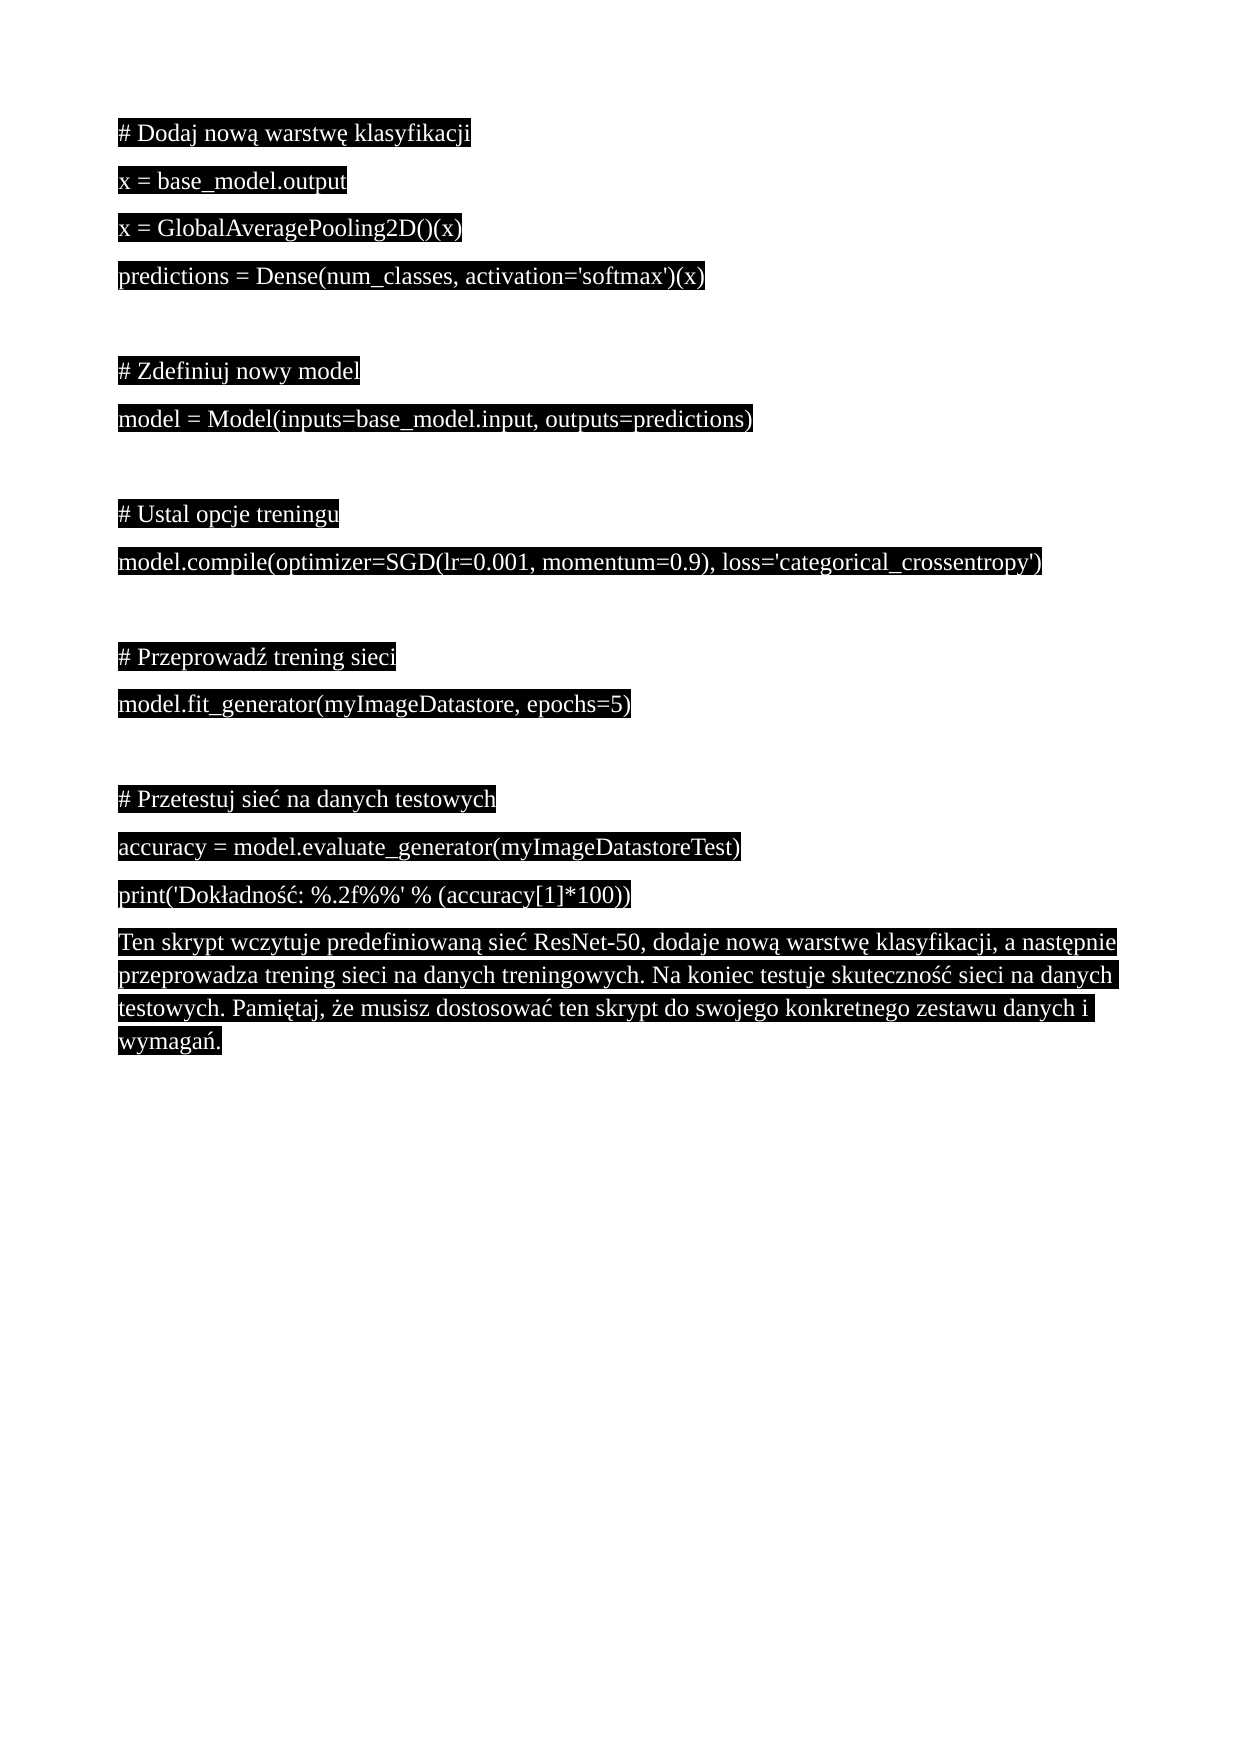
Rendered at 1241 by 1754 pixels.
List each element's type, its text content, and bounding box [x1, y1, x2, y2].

text model.fit_generator(myImageDatastore, epochs=5) [118, 689, 1122, 718]
text accuracy = model.evaluate_generator(myImageDatastoreTest) [118, 832, 1122, 861]
text print('Dokładność: %.2f%%' % (accuracy[1]*100)) [118, 880, 1122, 908]
text predictions = Dense(num_classes, activation='softmax')(x) [118, 261, 1122, 290]
text Ten skrypt wczytuje predefiniowaną sieć ResNet-50, dodaje nową warstwę klasyfikacji, a następnie przeprowadza trening sieci na danych treningowych. Na koniec testuje skuteczność sieci na danych testowych. Pamiętaj, że musisz dostosować ten skrypt do swojego konkretnego zestawu danych i wymagań. [118, 927, 1122, 1055]
text # Zdefiniuj nowy model [118, 356, 1122, 385]
text # Ustal opcje treningu [118, 499, 1122, 528]
text x = GlobalAveragePooling2D()(x) [118, 213, 1122, 242]
text model = Model(inputs=base_model.input, outputs=predictions) [118, 404, 1122, 432]
text # Dodaj nową warstwę klasyfikacji [118, 118, 1122, 147]
text # Przeprowadź trening sieci [118, 642, 1122, 671]
text x = base_model.output [118, 166, 1122, 194]
text model.compile(optimizer=SGD(lr=0.001, momentum=0.9), loss='categorical_crossentropy') [118, 547, 1122, 575]
text # Przetestuj sieć na danych testowych [118, 784, 1122, 813]
